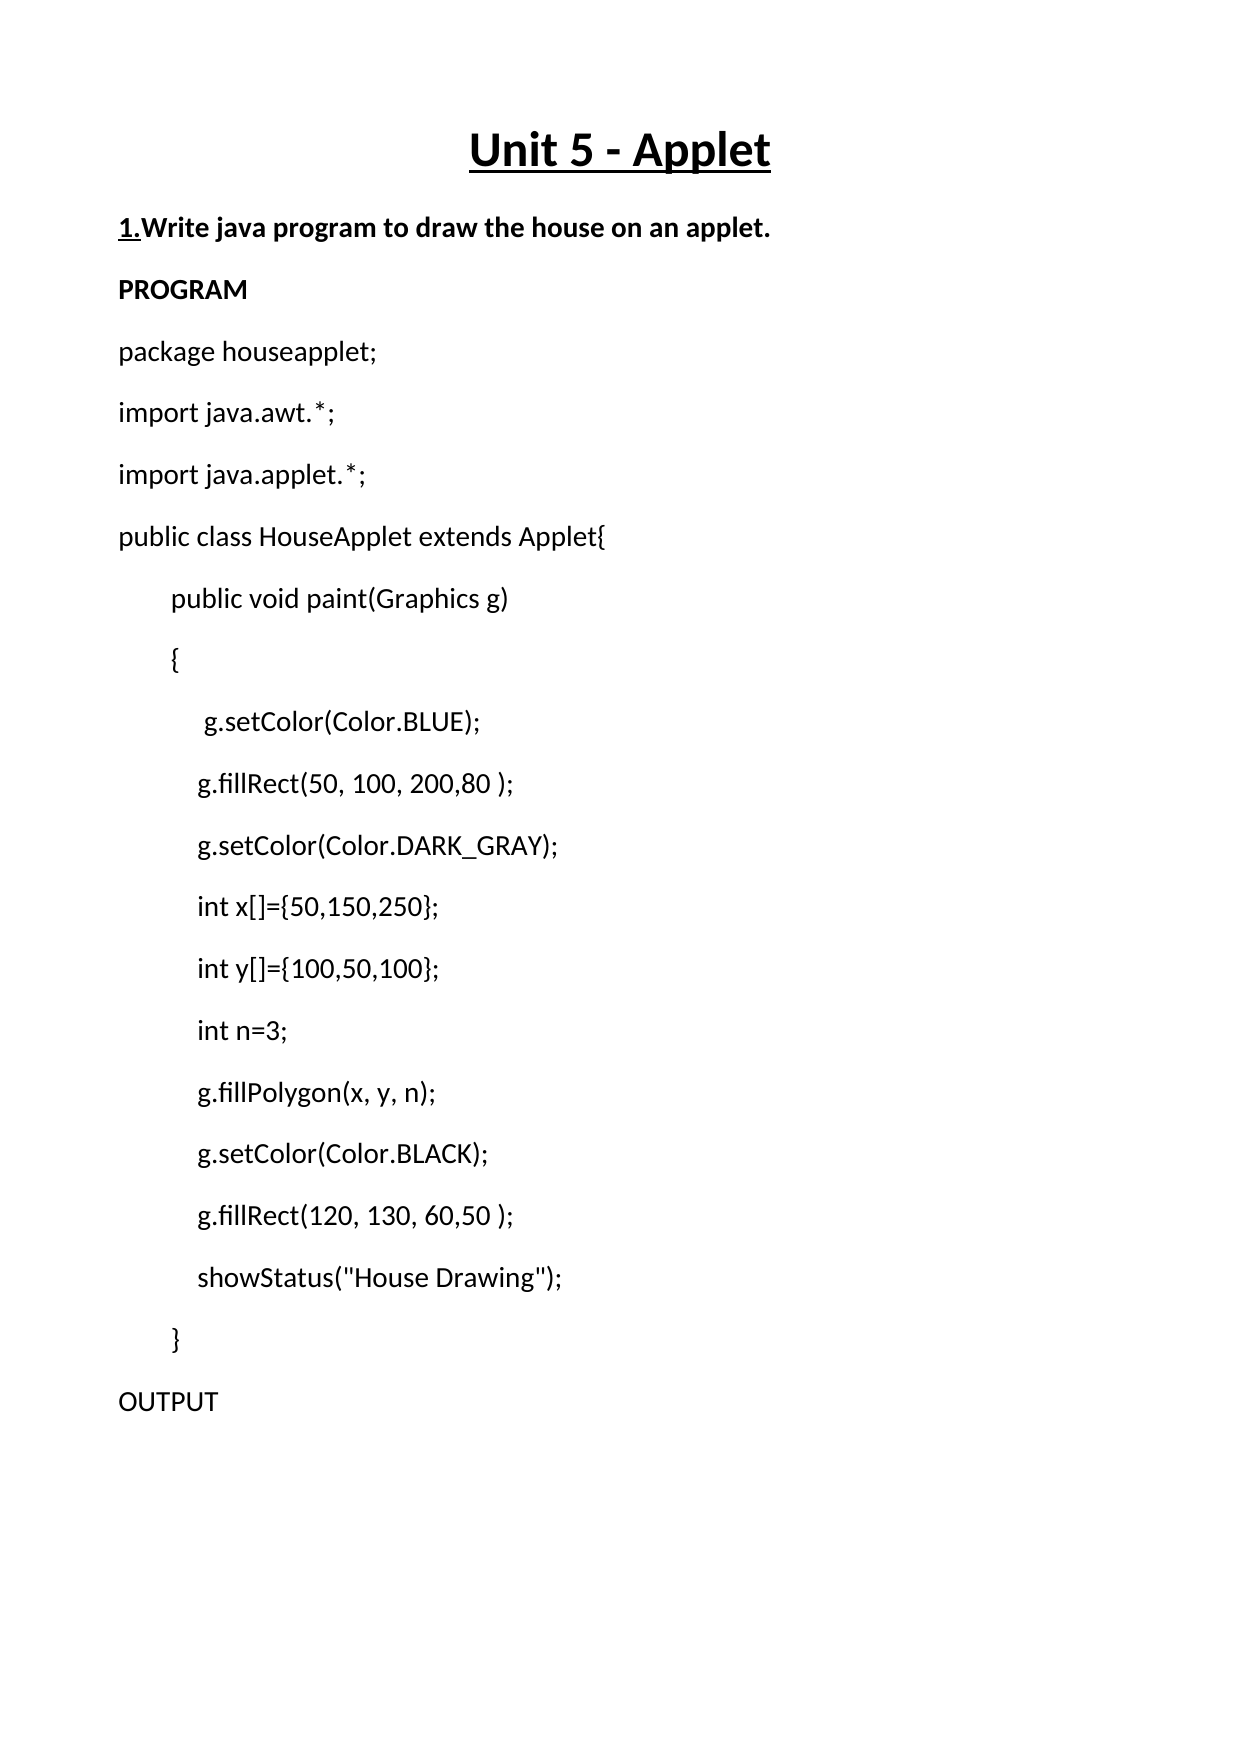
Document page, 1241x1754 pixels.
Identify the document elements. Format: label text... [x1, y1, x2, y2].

text 1.Write java program to draw the house on an applet. [118, 209, 1122, 245]
text OUTPUT [118, 1383, 1122, 1418]
text showStatus("House Drawing"); [118, 1259, 1122, 1295]
text g.setColor(Color.BLUE); [118, 703, 1122, 739]
text g.fillPolygon(x, y, n); [118, 1074, 1122, 1109]
text PROGRAM [118, 271, 1122, 306]
text { [118, 641, 1122, 677]
text public void paint(Graphics g) [118, 580, 1122, 615]
text g.setColor(Color.DARK_GRAY); [118, 827, 1122, 862]
text int n=3; [118, 1012, 1122, 1048]
text int x[]={50,150,250}; [118, 888, 1122, 924]
text package houseapplet; [118, 333, 1122, 368]
text g.fillRect(120, 130, 60,50 ); [118, 1197, 1122, 1233]
text } [118, 1321, 1122, 1357]
text public class HouseApplet extends Applet{ [118, 518, 1122, 553]
text import java.awt.*; [118, 394, 1122, 430]
text int y[]={100,50,100}; [118, 950, 1122, 986]
text import java.applet.*; [118, 456, 1122, 492]
text g.fillRect(50, 100, 200,80 ); [118, 765, 1122, 801]
text Unit 5 - Applet [118, 118, 1122, 179]
text g.setColor(Color.BLACK); [118, 1136, 1122, 1171]
